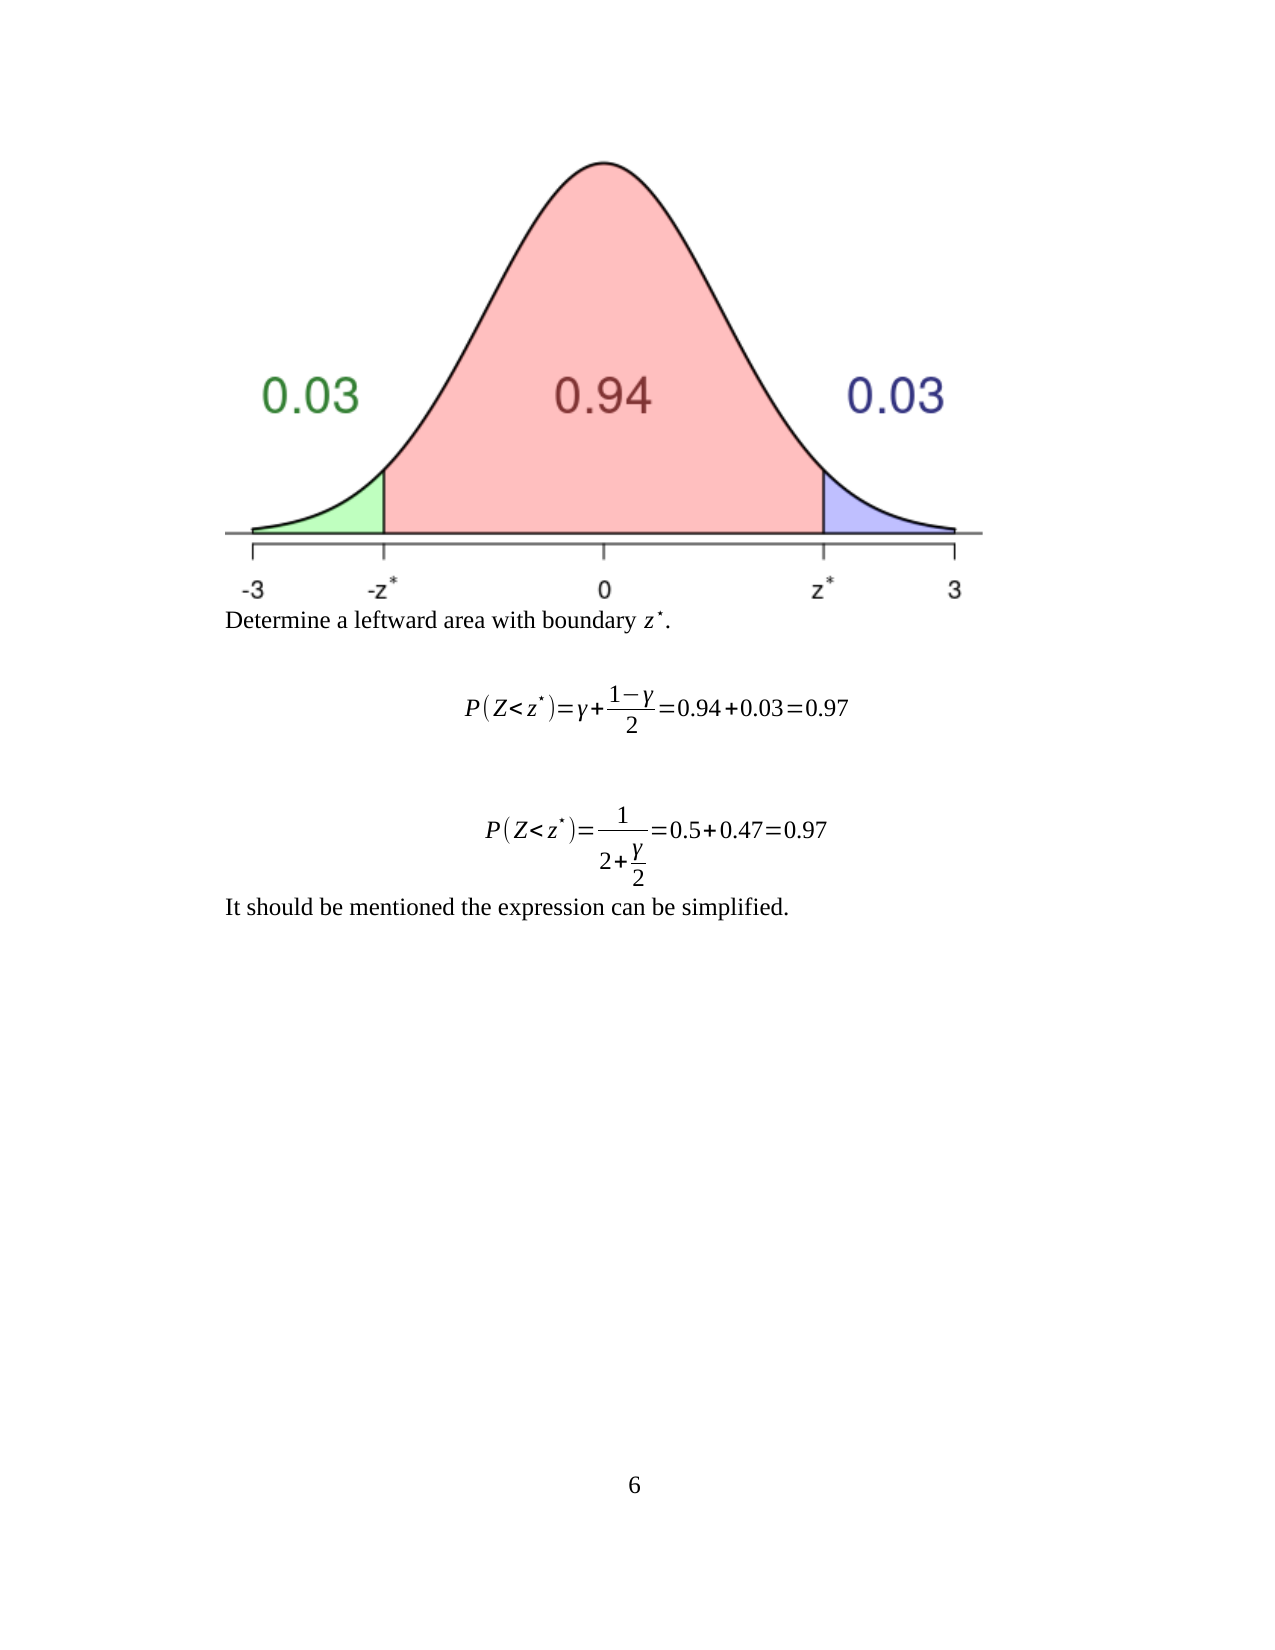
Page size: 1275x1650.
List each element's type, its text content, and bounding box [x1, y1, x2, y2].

list Determine a leftward area with boundary . [187, 150, 1125, 634]
list It should be mentioned the expression can be simplified. [187, 786, 1125, 921]
picture [225, 150, 983, 605]
